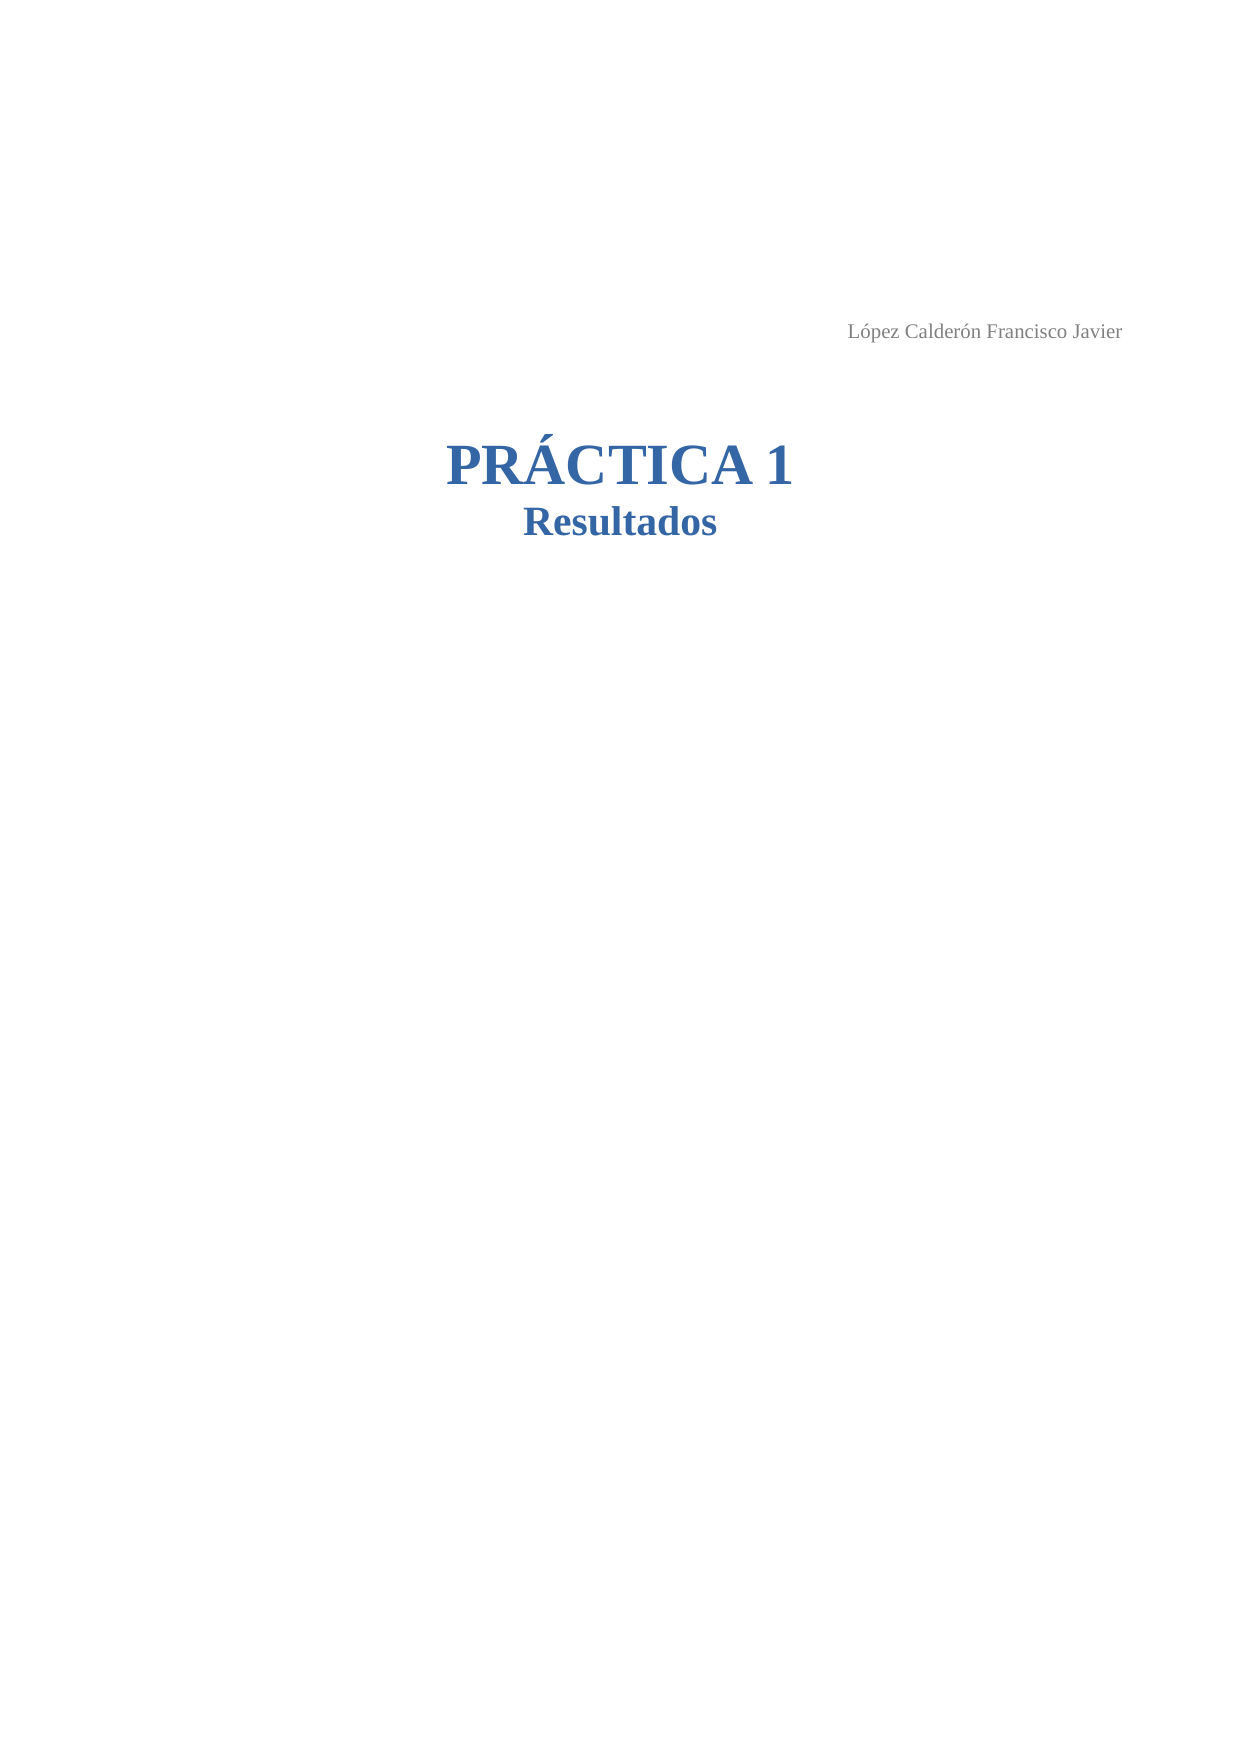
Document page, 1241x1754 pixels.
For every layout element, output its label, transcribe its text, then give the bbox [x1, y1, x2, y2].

text Resultados [118, 497, 1122, 545]
text López Calderón Francisco Javier [118, 319, 1122, 343]
text PRÁCTICA 1 [118, 430, 1122, 497]
